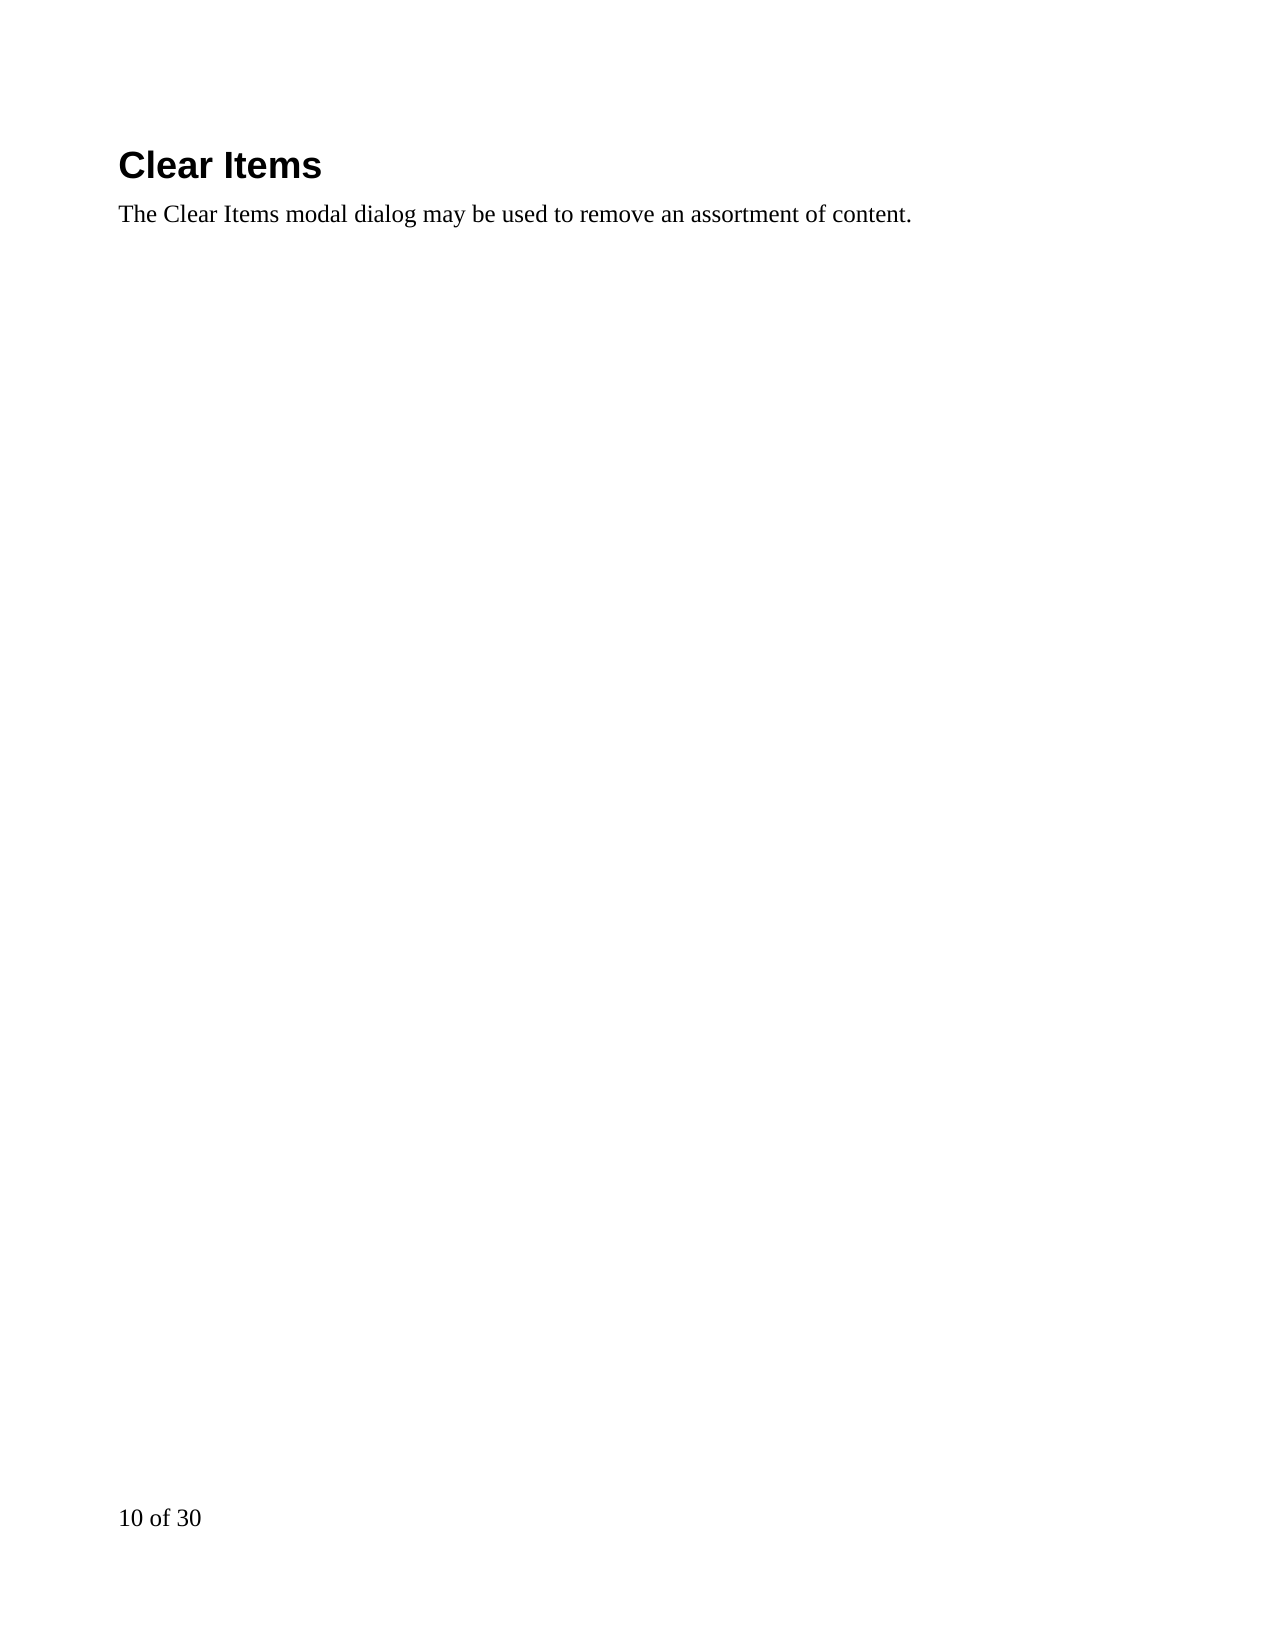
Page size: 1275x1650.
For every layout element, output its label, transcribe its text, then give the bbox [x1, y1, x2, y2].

text The Clear Items modal dialog may be used to remove an assortment of content. [118, 199, 1157, 228]
subtitle Clear Items [118, 143, 1157, 187]
